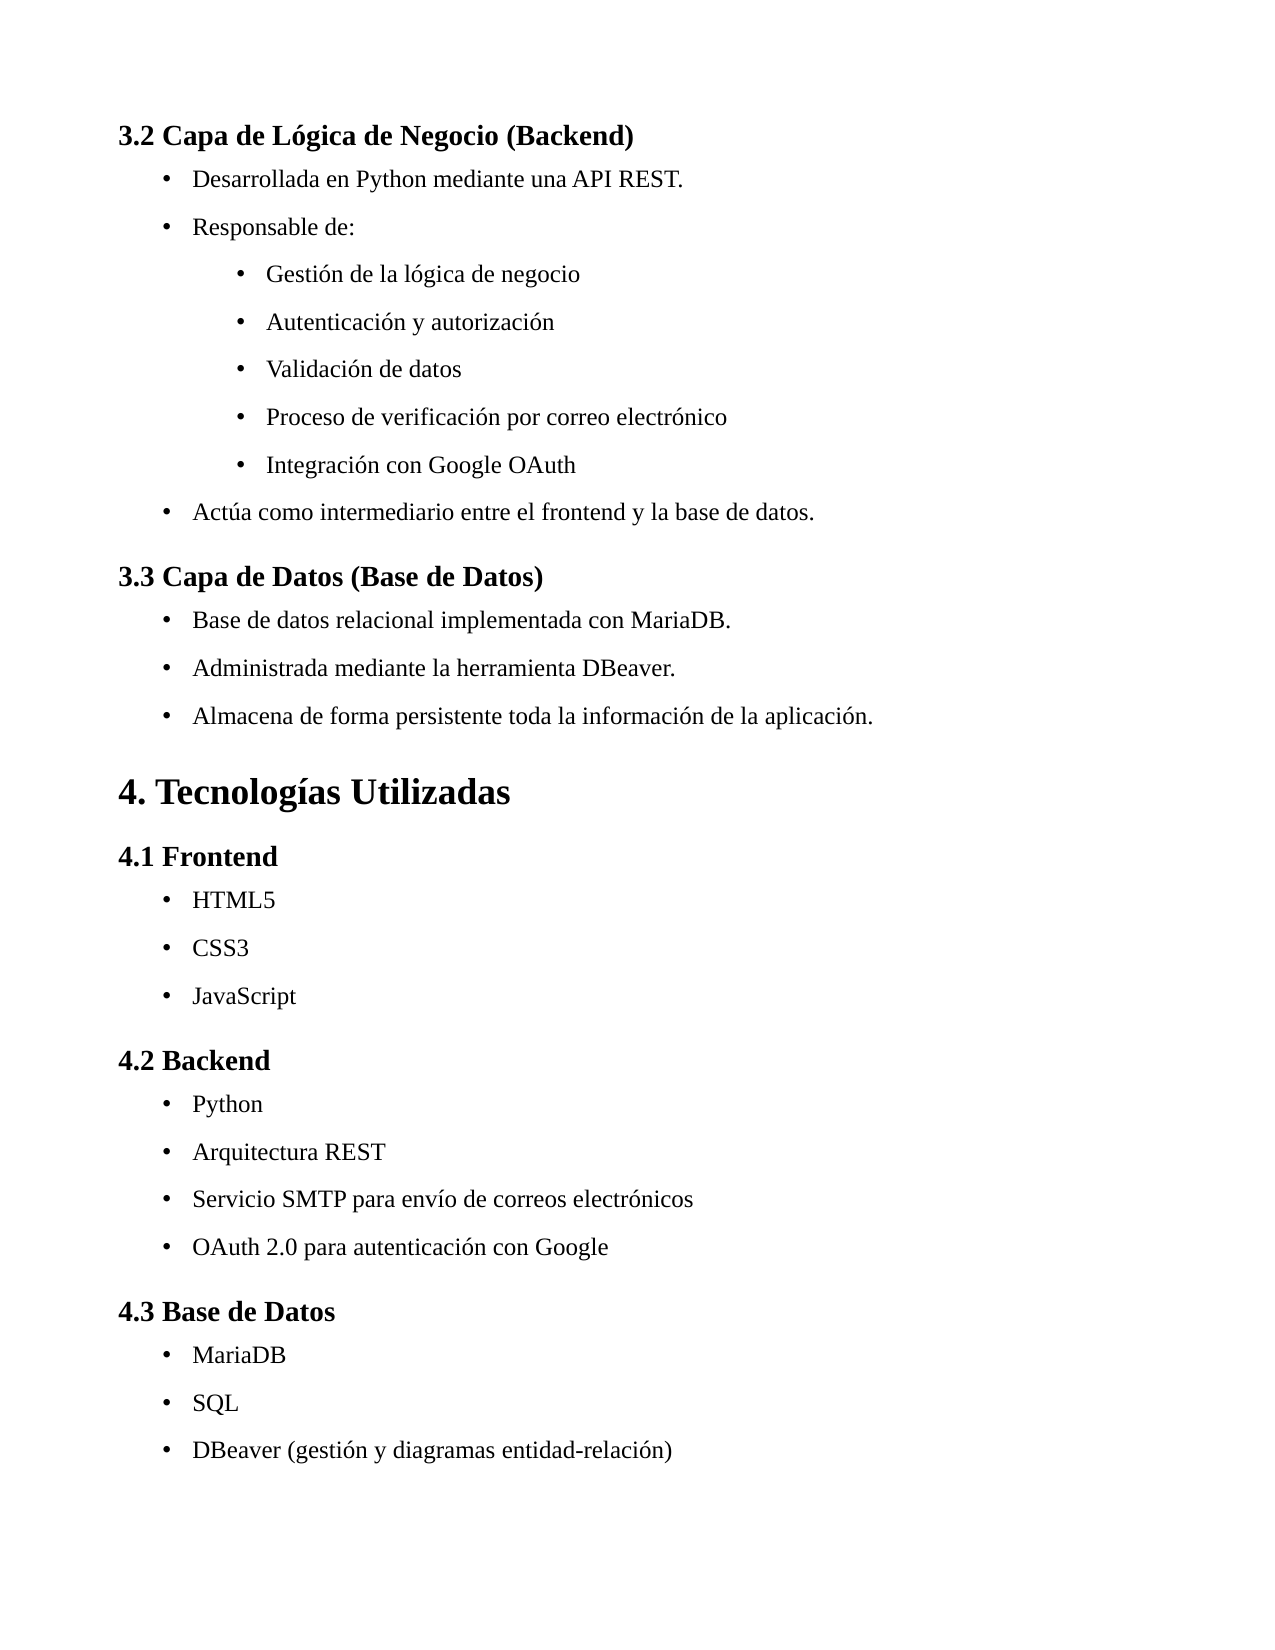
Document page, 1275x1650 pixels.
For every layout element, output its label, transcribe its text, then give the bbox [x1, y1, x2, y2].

list Arquitectura REST [162, 1137, 1157, 1165]
list SQL [162, 1388, 1157, 1416]
subtitle 3.3 Capa de Datos (Base de Datos) [118, 559, 1157, 593]
list Proceso de verificación por correo electrónico [236, 402, 1157, 431]
list Desarrollada en Python mediante una API REST. [162, 164, 1157, 193]
subtitle 3.2 Capa de Lógica de Negocio (Backend) [118, 118, 1157, 152]
list OAuth 2.0 para autenticación con Google [162, 1232, 1157, 1261]
list JavaScript [162, 981, 1157, 1009]
list Integración con Google OAuth [236, 450, 1157, 478]
subtitle 4.1 Frontend [118, 839, 1157, 873]
list Administrada mediante la herramienta DBeaver. [162, 653, 1157, 682]
list HTML5 [162, 886, 1157, 914]
list Actúa como intermediario entre el frontend y la base de datos. [162, 497, 1157, 526]
list Validación de datos [236, 354, 1157, 383]
list Python [162, 1089, 1157, 1118]
list CSS3 [162, 933, 1157, 962]
subtitle 4.3 Base de Datos [118, 1294, 1157, 1327]
list Responsable de: [162, 212, 1157, 241]
list Almacena de forma persistente toda la información de la aplicación. [162, 701, 1157, 729]
list Base de datos relacional implementada con MariaDB. [162, 606, 1157, 634]
subtitle 4. Tecnologías Utilizadas [118, 769, 1157, 812]
list DBeaver (gestión y diagramas entidad-relación) [162, 1435, 1157, 1464]
subtitle 4.2 Backend [118, 1043, 1157, 1076]
list Gestión de la lógica de negocio [236, 259, 1157, 288]
list Servicio SMTP para envío de correos electrónicos [162, 1184, 1157, 1213]
list Autenticación y autorización [236, 307, 1157, 336]
list MariaDB [162, 1340, 1157, 1369]
